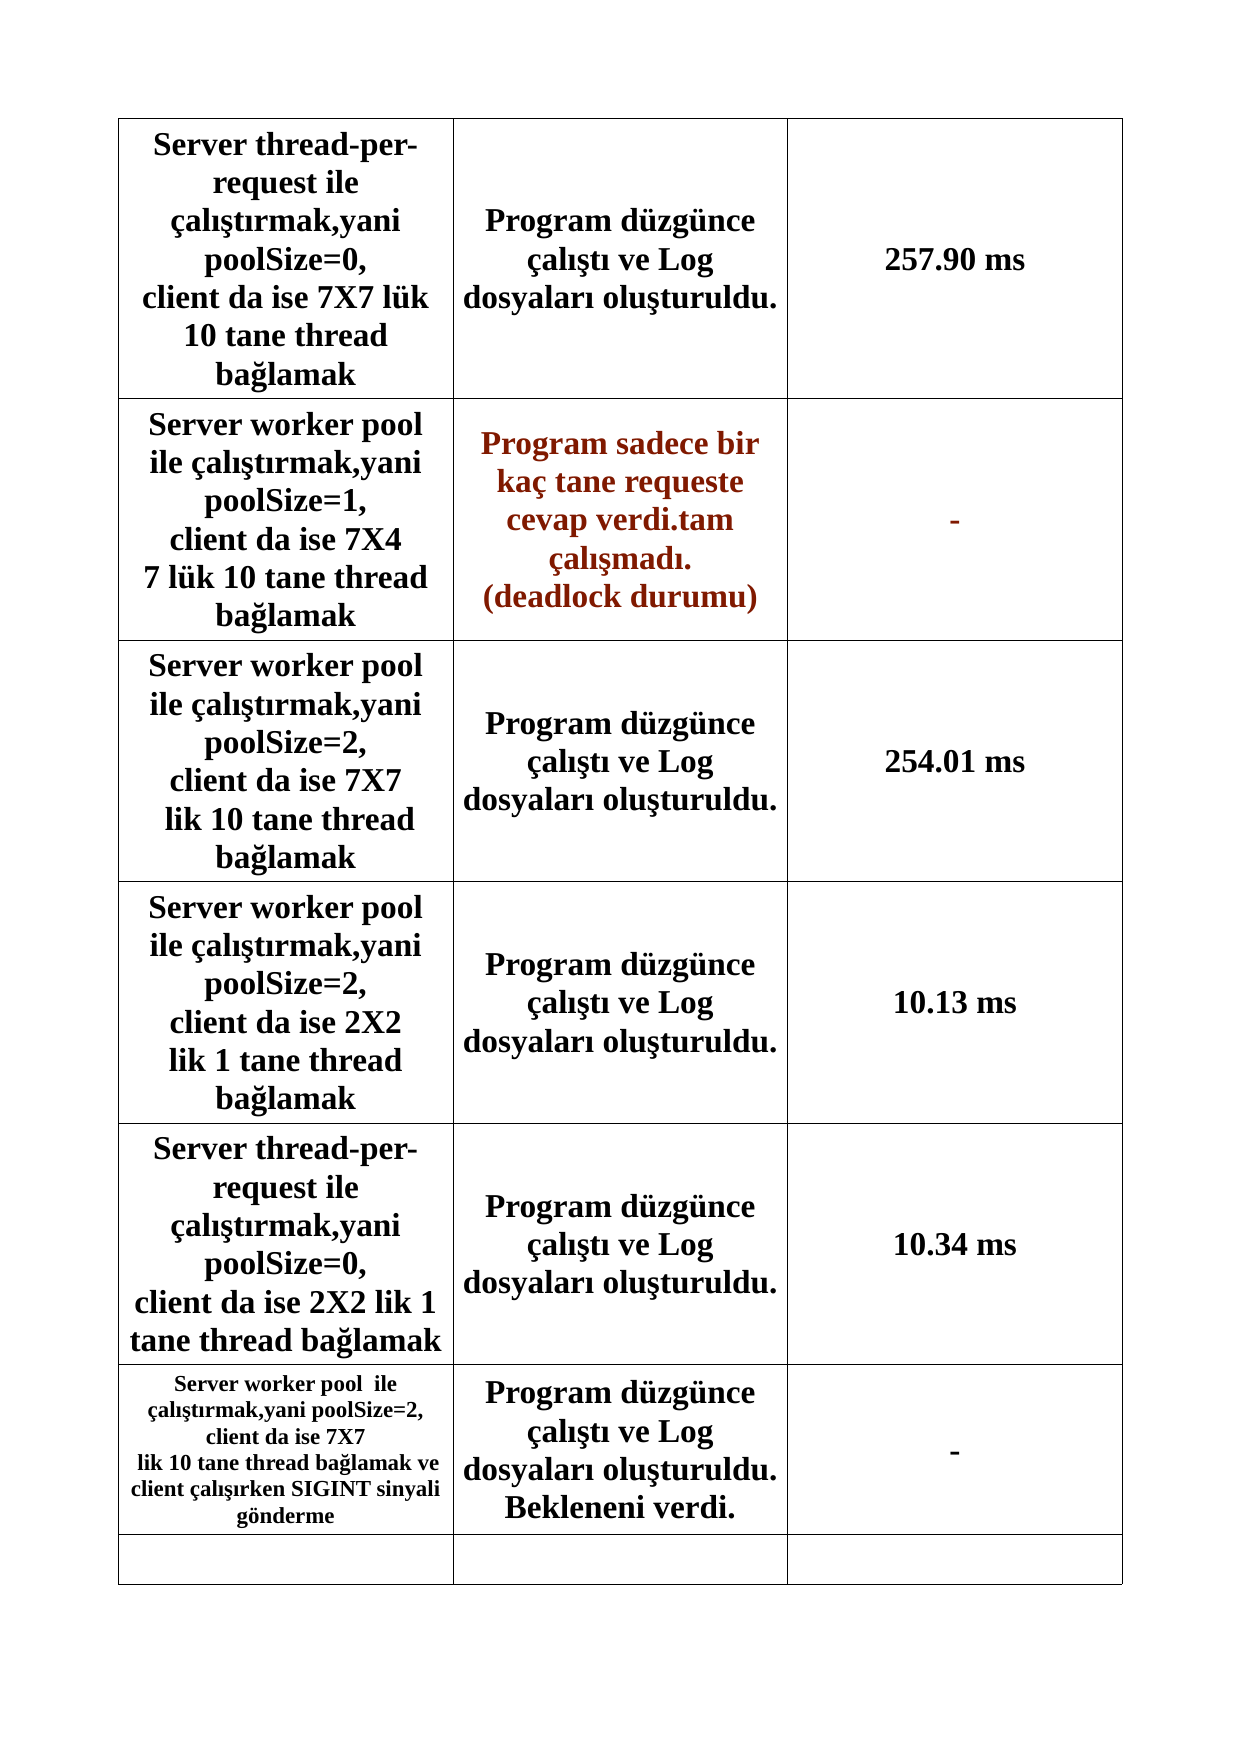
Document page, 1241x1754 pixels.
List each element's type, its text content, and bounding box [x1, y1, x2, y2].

table_cell Program düzgünce çalıştı ve Log dosyaları oluşturuldu. [454, 641, 787, 881]
table_cell [119, 1535, 453, 1584]
table_cell - [788, 399, 1122, 639]
table_cell [454, 1535, 787, 1584]
table_cell Server worker pool ile çalıştırmak,yani poolSize=2, client da ise 2X2 lik 1 tane thread bağlamak [119, 882, 453, 1123]
table_cell 10.34 ms [788, 1124, 1122, 1364]
table_cell Program düzgünce çalıştı ve Log dosyaları oluşturuldu. [454, 882, 787, 1123]
table_cell Server worker pool ile çalıştırmak,yani poolSize=2, client da ise 7X7 lik 10 tane thread bağlamak ve client çalışırken SIGINT sinyali gönderme [119, 1365, 453, 1534]
table_cell Server thread-per-request ile çalıştırmak,yani poolSize=0, client da ise 7X7 lük 10 tane thread bağlamak [119, 119, 453, 398]
table_cell Program düzgünce çalıştı ve Log dosyaları oluşturuldu. [454, 119, 787, 398]
table_cell Program düzgünce çalıştı ve Log dosyaları oluşturuldu. Bekleneni verdi. [454, 1365, 787, 1534]
table_cell 257.90 ms [788, 119, 1122, 398]
table_cell Program düzgünce çalıştı ve Log dosyaları oluşturuldu. [454, 1124, 787, 1364]
table_cell Server worker pool ile çalıştırmak,yani poolSize=1, client da ise 7X4 7 lük 10 tane thread bağlamak [119, 399, 453, 639]
table_cell Program sadece bir kaç tane requeste cevap verdi.tam çalışmadı. (deadlock durumu) [454, 399, 787, 639]
table_cell - [788, 1365, 1122, 1534]
table_cell Server thread-per-request ile çalıştırmak,yani poolSize=0, client da ise 2X2 lik 1 tane thread bağlamak [119, 1124, 453, 1364]
table_cell 10.13 ms [788, 882, 1122, 1123]
table_cell [788, 1535, 1122, 1584]
table_cell 254.01 ms [788, 641, 1122, 881]
table_cell Server worker pool ile çalıştırmak,yani poolSize=2, client da ise 7X7 lik 10 tane thread bağlamak [119, 641, 453, 881]
